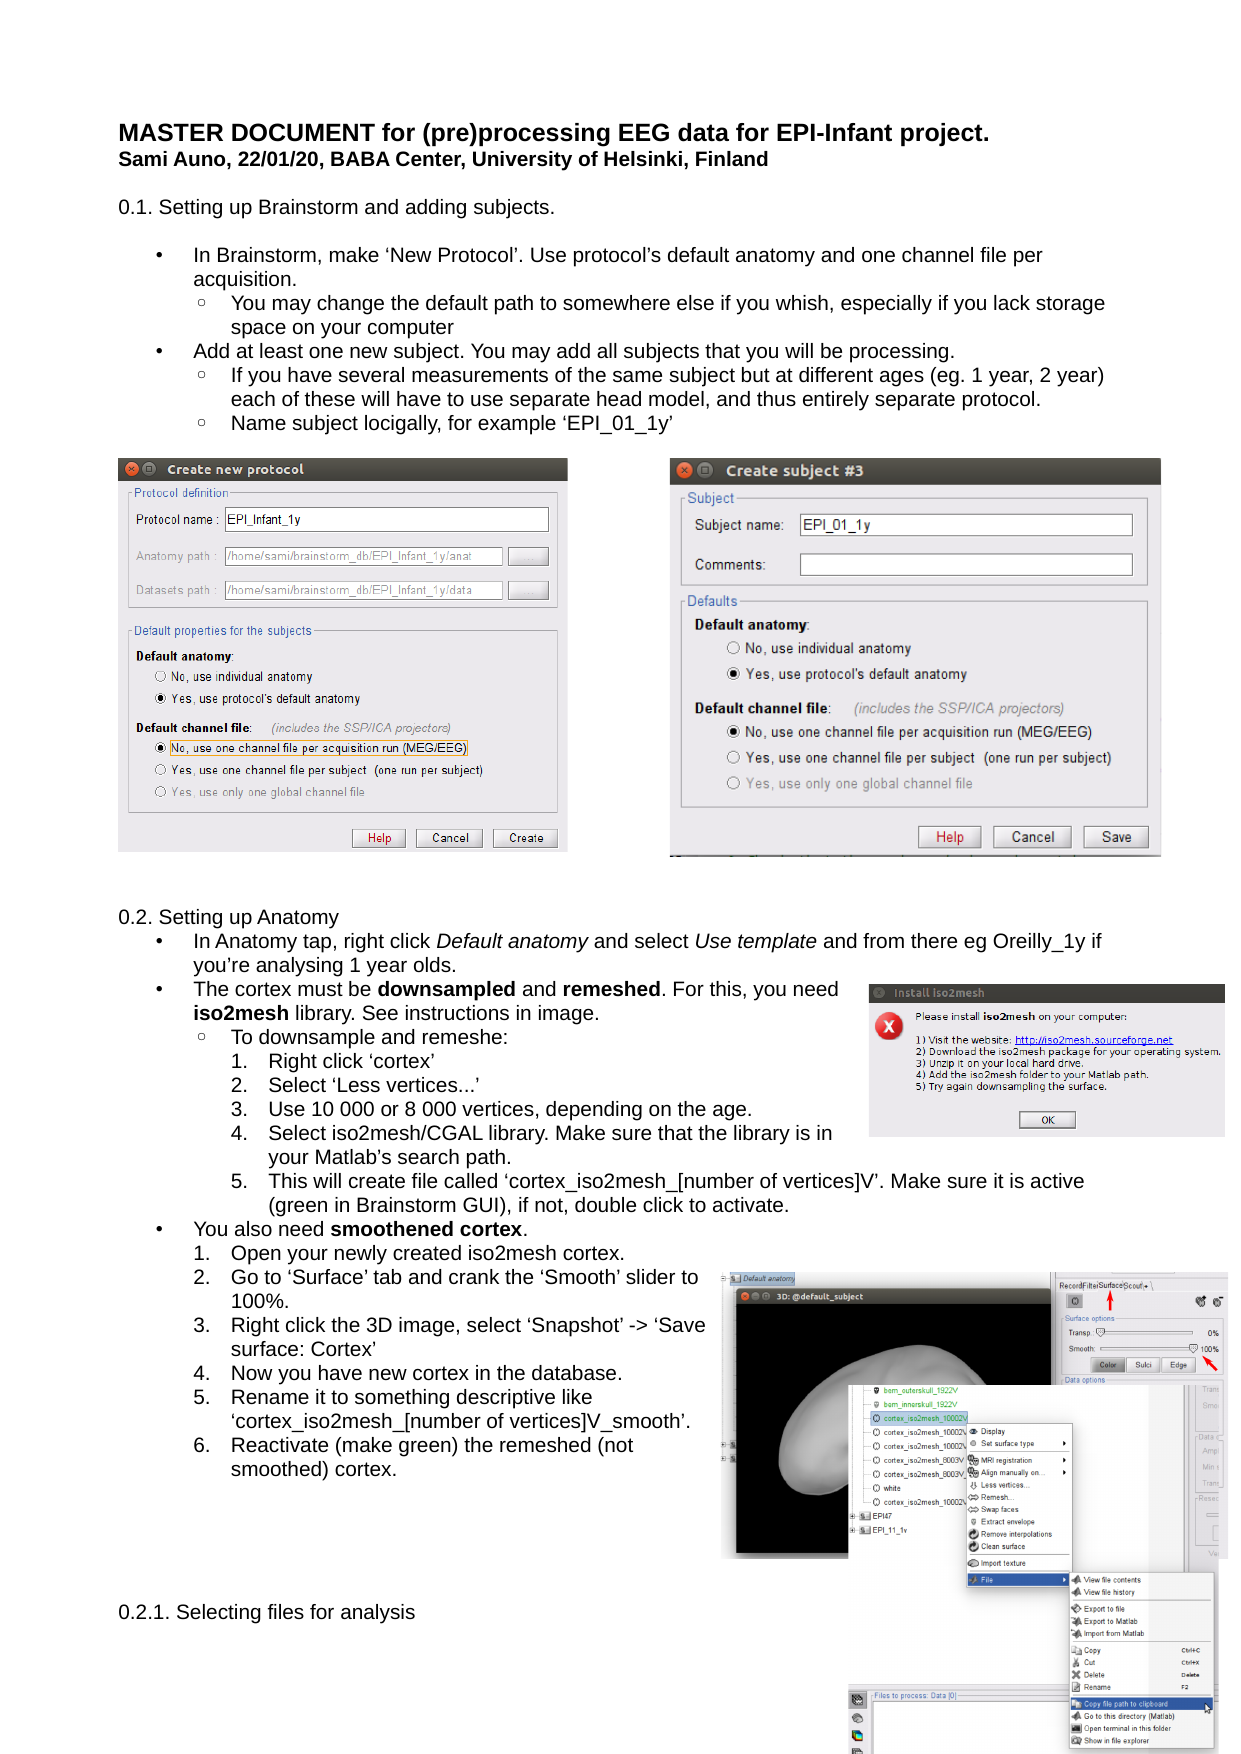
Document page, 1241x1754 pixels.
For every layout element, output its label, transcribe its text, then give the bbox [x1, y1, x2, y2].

list Go to ‘Surface’ tab and crank the ‘Smooth’ slider to 100%. [193, 1265, 1122, 1313]
text 0.1. Setting up Brainstorm and adding subjects. [118, 195, 1122, 219]
list Name subject locigally, for example ‘EPI_01_1y’ [193, 411, 1122, 435]
list This will create file called ‘cortex_iso2mesh_[number of vertices]V’. Make sure it is active (green in Brainstorm GUI), if not, double click to activate. [231, 1169, 1122, 1217]
text MASTER DOCUMENT for (pre)processing EEG data for EPI-Infant project. [118, 118, 1122, 147]
list Add at least one new subject. You may add all subjects that you will be processing. [156, 339, 1122, 363]
list Select ‘Less vertices...’ [231, 1073, 868, 1097]
picture [669, 458, 1162, 857]
list Open your newly created iso2mesh cortex. [193, 1241, 1122, 1265]
picture [868, 984, 1225, 1137]
list In Anatomy tap, right click Default anatomy and select Use template and from there eg Oreilly_1y if you’re analysing 1 year olds. [156, 929, 1122, 977]
text 0.2. Setting up Anatomy [118, 905, 1122, 929]
list Select iso2mesh/CGAL library. Make sure that the library is in your Matlab’s search path. [231, 1121, 1122, 1169]
list To downsample and remeshe: [193, 1025, 868, 1049]
picture [720, 1272, 1229, 1754]
text 0.2.1. Selecting files for analysis [118, 1600, 848, 1624]
text Sami Auno, 22/01/20, BABA Center, University of Helsinki, Finland [118, 147, 1122, 171]
list In Brainstorm, make ‘New Protocol’. Use protocol’s default anatomy and one channel file per acquisition. [156, 243, 1122, 291]
list The cortex must be downsampled and remeshed. For this, you need iso2mesh library. See instructions in image. [156, 977, 1122, 1025]
list Reactivate (make green) the remeshed (not smoothed) cortex. [193, 1432, 720, 1480]
list Use 10 000 or 8 000 vertices, depending on the age. [231, 1097, 868, 1121]
list Right click the 3D image, select ‘Snapshot’ -> ‘Save surface: Cortex’ [193, 1313, 720, 1361]
list You may change the default path to somewhere else if you whish, especially if you lack storage space on your computer [193, 291, 1122, 339]
list Right click ‘cortex’ [231, 1049, 868, 1073]
list You also need smoothened cortex. [156, 1217, 1122, 1241]
list If you have several measurements of the same subject but at different ages (eg. 1 year, 2 year) each of these will have to use separate head model, and thus entirely separate protocol. [193, 363, 1122, 411]
picture [118, 458, 568, 852]
list Rename it to something descriptive like ‘cortex_iso2mesh_[number of vertices]V_smooth’. [193, 1384, 720, 1432]
list Now you have new cortex in the database. [193, 1361, 720, 1384]
